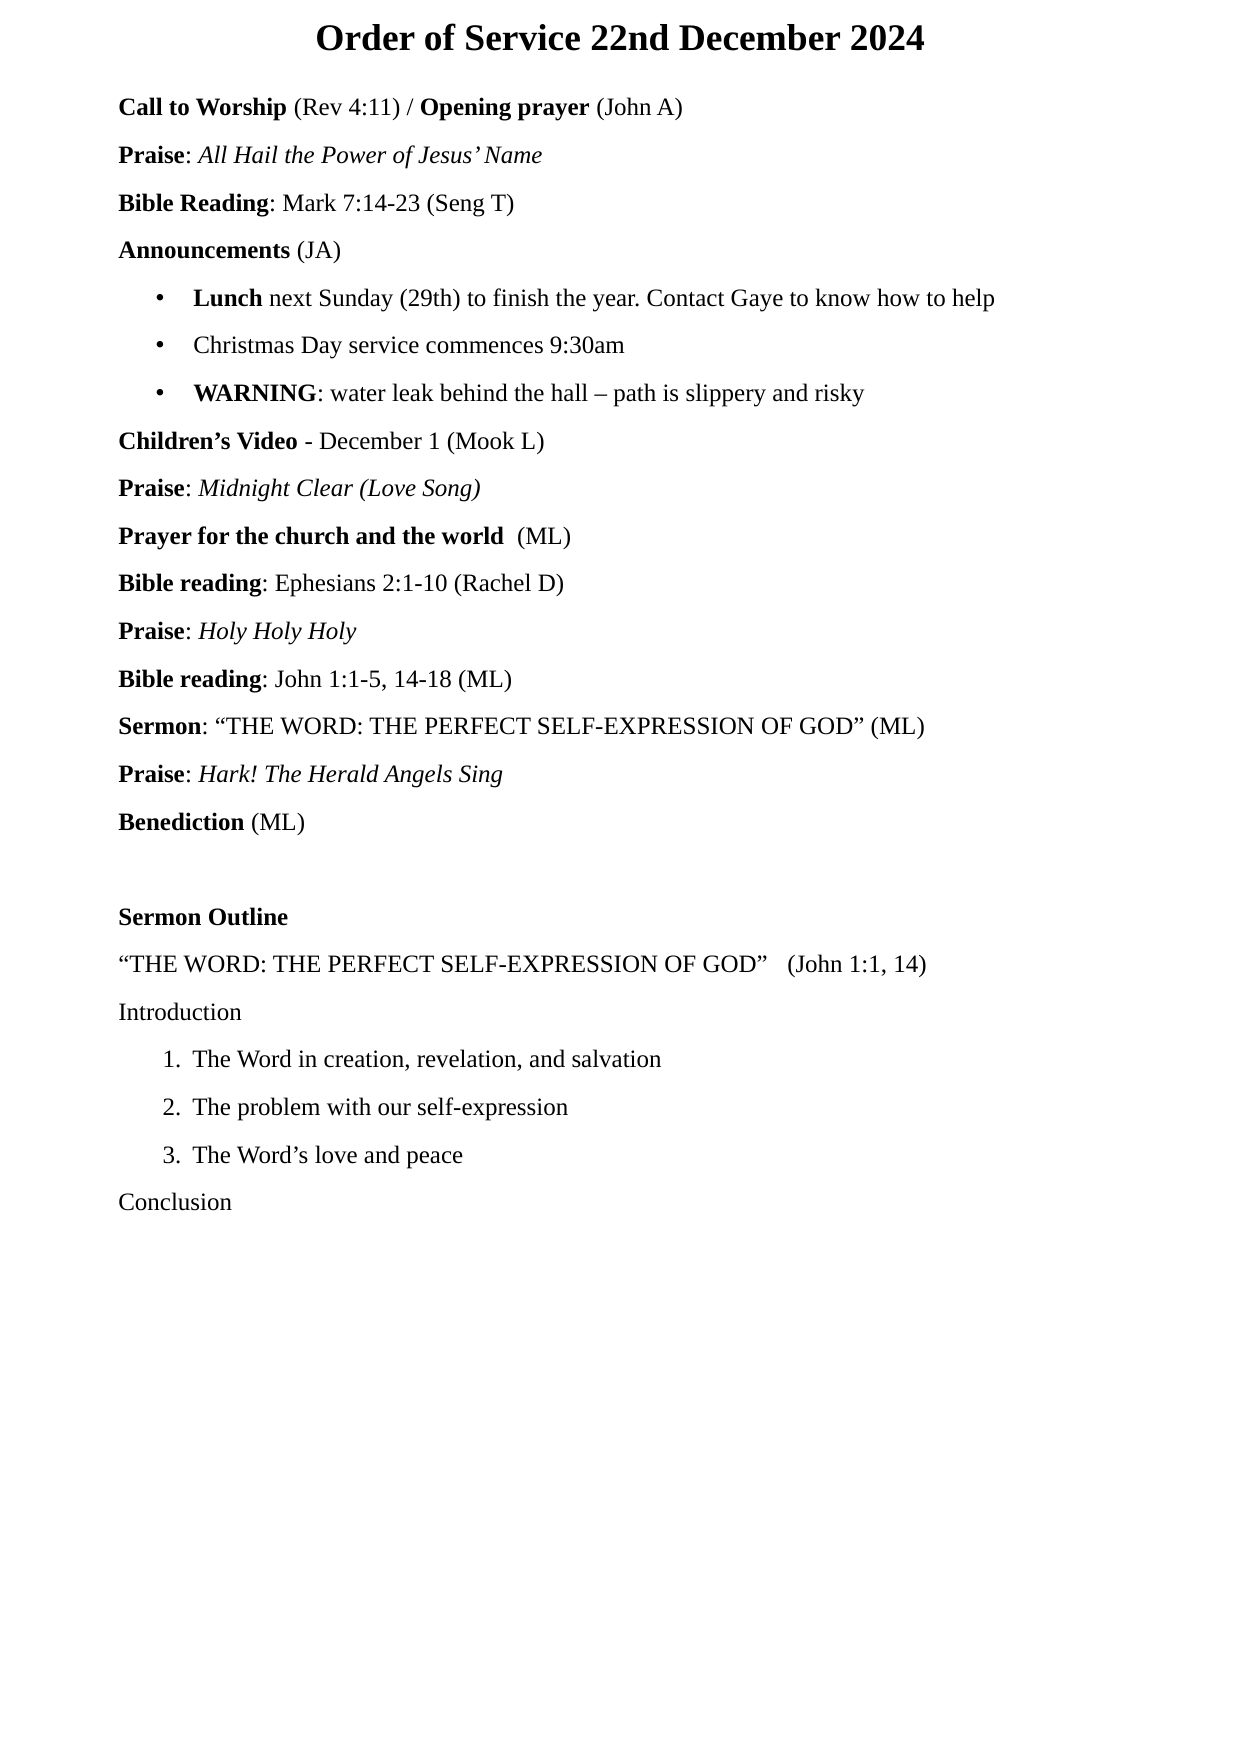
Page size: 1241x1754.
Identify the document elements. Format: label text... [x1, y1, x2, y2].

list Christmas Day service commences 9:30am [156, 331, 1122, 359]
list The Word’s love and peace [162, 1140, 1122, 1168]
text Praise: Hark! The Herald Angels Sing [118, 759, 1122, 788]
text Prayer for the church and the world (ML) [118, 521, 1122, 550]
text “THE WORD: THE PERFECT SELF-EXPRESSION OF GOD” (John 1:1, 14) [118, 949, 1122, 978]
text Conclusion [118, 1187, 1122, 1216]
text Introduction [118, 997, 1122, 1026]
text Announcements (JA) [118, 235, 1122, 264]
list The problem with our self-expression [162, 1092, 1122, 1121]
text Sermon Outline [118, 902, 1122, 931]
list WARNING: water leak behind the hall – path is slippery and risky [156, 378, 1122, 407]
text Benediction (ML) [118, 807, 1122, 835]
text Bible reading: John 1:1-5, 14-18 (ML) [118, 664, 1122, 692]
text Praise: All Hail the Power of Jesus’ Name [118, 140, 1122, 169]
list Lunch next Sunday (29th) to finish the year. Contact Gaye to know how to help [156, 283, 1122, 312]
text Praise: Midnight Clear (Love Song) [118, 473, 1122, 502]
list The Word in creation, revelation, and salvation [162, 1044, 1122, 1073]
text Children’s Video - December 1 (Mook L) [118, 426, 1122, 454]
text Sermon: “THE WORD: THE PERFECT SELF-EXPRESSION OF GOD” (ML) [118, 711, 1122, 740]
text Bible Reading: Mark 7:14-23 (Seng T) [118, 188, 1122, 216]
text Bible reading: Ephesians 2:1-10 (Rachel D) [118, 568, 1122, 597]
text Call to Worship (Rev 4:11) / Opening prayer (John A) [118, 92, 1122, 121]
text Praise: Holy Holy Holy [118, 616, 1122, 645]
